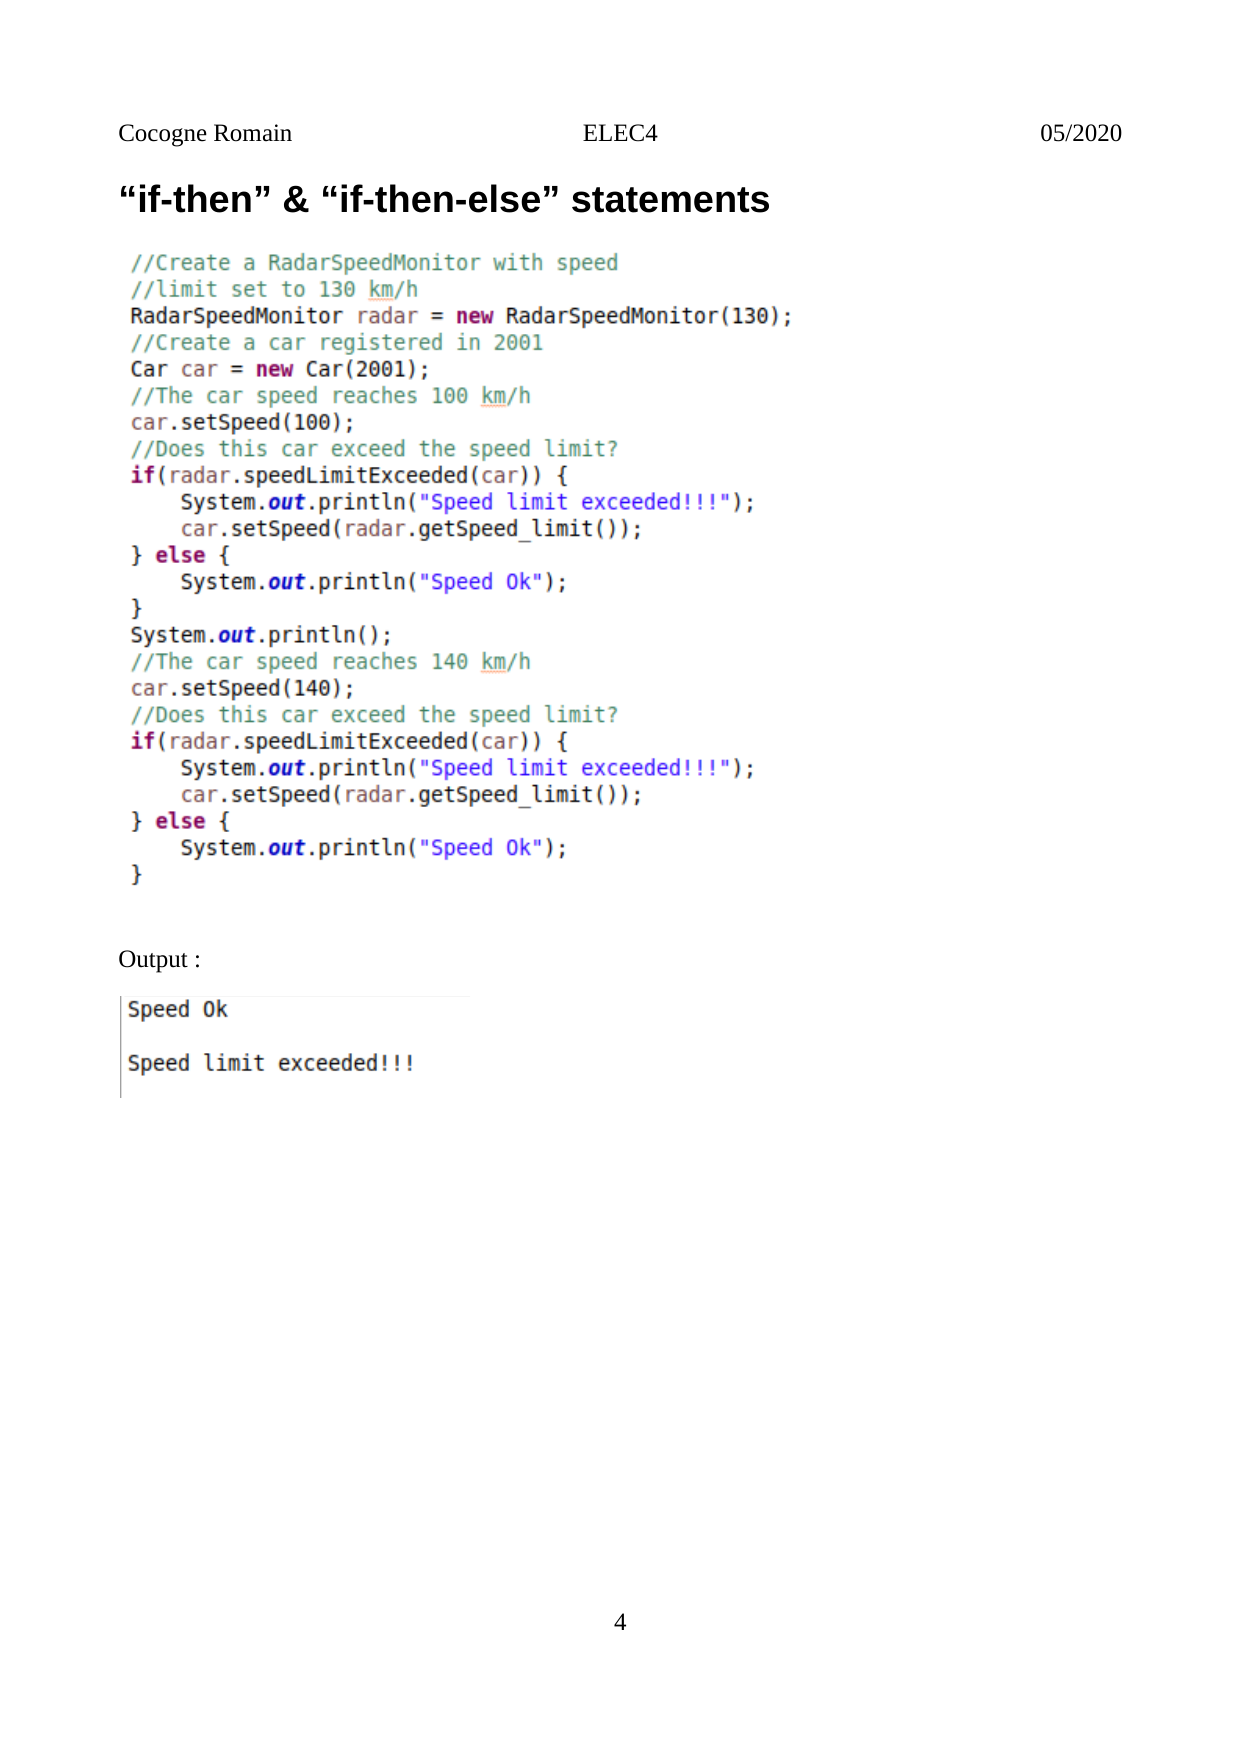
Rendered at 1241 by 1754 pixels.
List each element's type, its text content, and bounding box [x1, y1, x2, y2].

subtitle “if-then” & “if-then-else” statements [118, 176, 1122, 220]
picture [126, 247, 805, 893]
text Output : [118, 944, 1122, 973]
picture [120, 996, 471, 1098]
